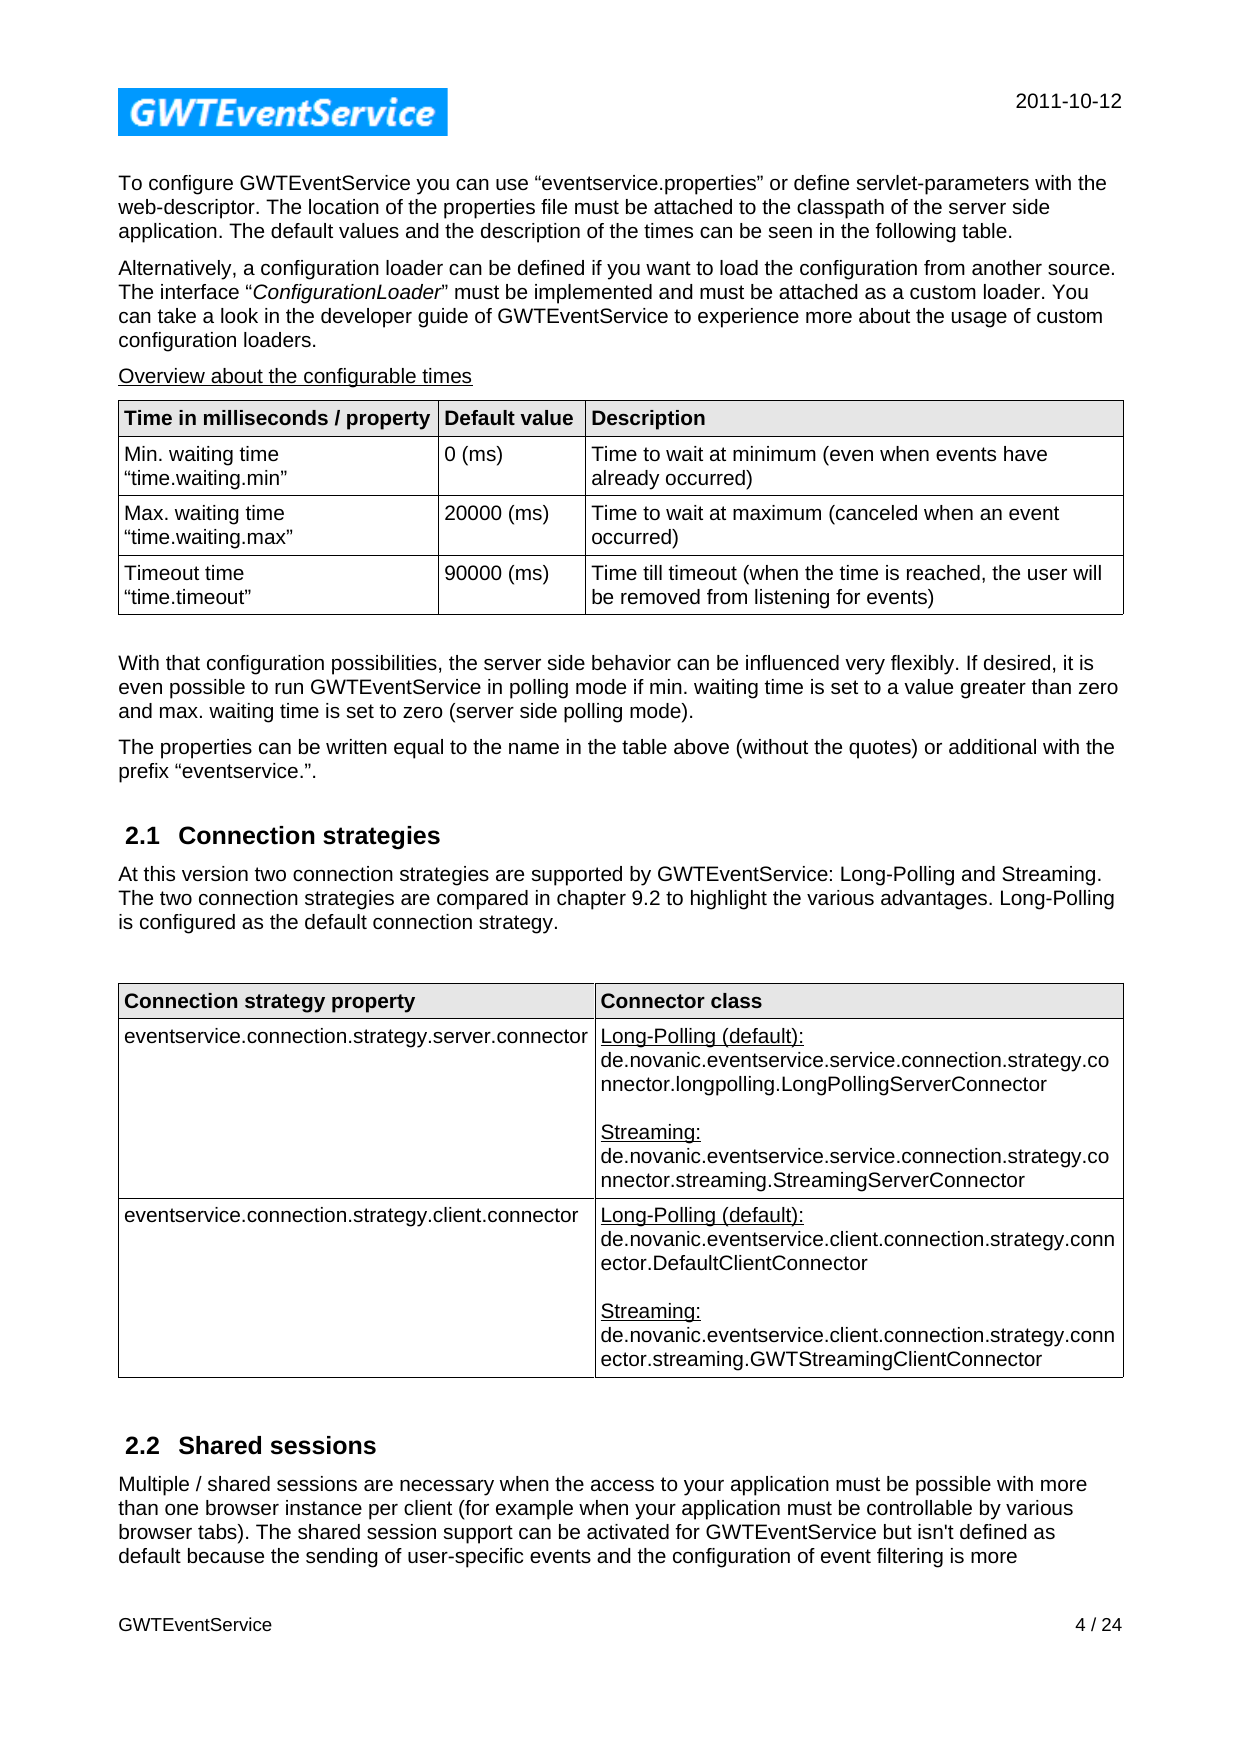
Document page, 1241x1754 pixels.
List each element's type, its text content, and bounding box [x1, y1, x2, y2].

table_cell 0 (ms) [439, 437, 585, 495]
table_cell 90000 (ms) [439, 556, 585, 614]
table_cell 20000 (ms) [439, 496, 585, 555]
text To configure GWTEventService you can use “eventservice.properties” or define servlet-parameters with the web-descriptor. The location of the properties file must be attached to the classpath of the server side application. The default values and the description of the times can be seen in the following table. [118, 171, 1122, 243]
table_cell Time to wait at maximum (canceled when an event occurred) [586, 496, 1123, 555]
table_header Connector class [596, 984, 1123, 1018]
text Multiple / shared sessions are necessary when the access to your application must be possible with more than one browser instance per client (for example when your application must be controllable by various browser tabs). The shared session support can be activated for GWTEventService but isn't defined as default because the sending of user-specific events and the configuration of event filtering is more [118, 1472, 1122, 1568]
text The properties can be written equal to the name in the table above (without the quotes) or additional with the prefix “eventservice.”. [118, 735, 1122, 783]
table_cell eventservice.connection.strategy.client.connector [119, 1199, 594, 1377]
table_cell Timeout time “time.timeout” [119, 556, 438, 614]
text With that configuration possibilities, the server side behavior can be influenced very flexibly. If desired, it is even possible to run GWTEventService in polling mode if min. waiting time is set to a value greater than zero and max. waiting time is set to zero (server side polling mode). [118, 651, 1122, 723]
text Overview about the configurable times [118, 364, 1122, 388]
table_cell Long-Polling (default): de.novanic.eventservice.client.connection.strategy.connector.DefaultClientConnector Streaming: de.novanic.eventservice.client.connection.strategy.connector.streaming.GWTStreamingClientConnector [596, 1199, 1123, 1377]
table_header Description [586, 401, 1123, 436]
table_cell Min. waiting time “time.waiting.min” [119, 437, 438, 495]
text At this version two connection strategies are supported by GWTEventService: Long-Polling and Streaming. The two connection strategies are compared in chapter 9.2 to highlight the various advantages. Long-Polling is configured as the default connection strategy. [118, 862, 1122, 934]
table_cell Long-Polling (default): de.novanic.eventservice.service.connection.strategy.connector.longpolling.LongPollingServerConnector Streaming: de.novanic.eventservice.service.connection.strategy.connector.streaming.StreamingServerConnector [596, 1019, 1123, 1198]
table_cell eventservice.connection.strategy.server.connector [119, 1019, 594, 1198]
table_cell Time till timeout (when the time is reached, the user will be removed from listening for events) [586, 556, 1123, 614]
text Alternatively, a configuration loader can be defined if you want to load the configuration from another source. The interface “ConfigurationLoader” must be implemented and must be attached as a custom loader. You can take a look in the developer guide of GWTEventService to experience more about the usage of custom configuration loaders. [118, 256, 1122, 351]
subtitle Connection strategies [118, 821, 1122, 849]
table_header Time in milliseconds / property [119, 401, 438, 436]
picture [118, 88, 448, 136]
table_cell Time to wait at minimum (even when events have already occurred) [586, 437, 1123, 495]
table_header Default value [439, 401, 585, 436]
table_cell Max. waiting time “time.waiting.max” [119, 496, 438, 555]
table_header Connection strategy property [119, 984, 594, 1018]
subtitle Shared sessions [118, 1431, 1122, 1459]
